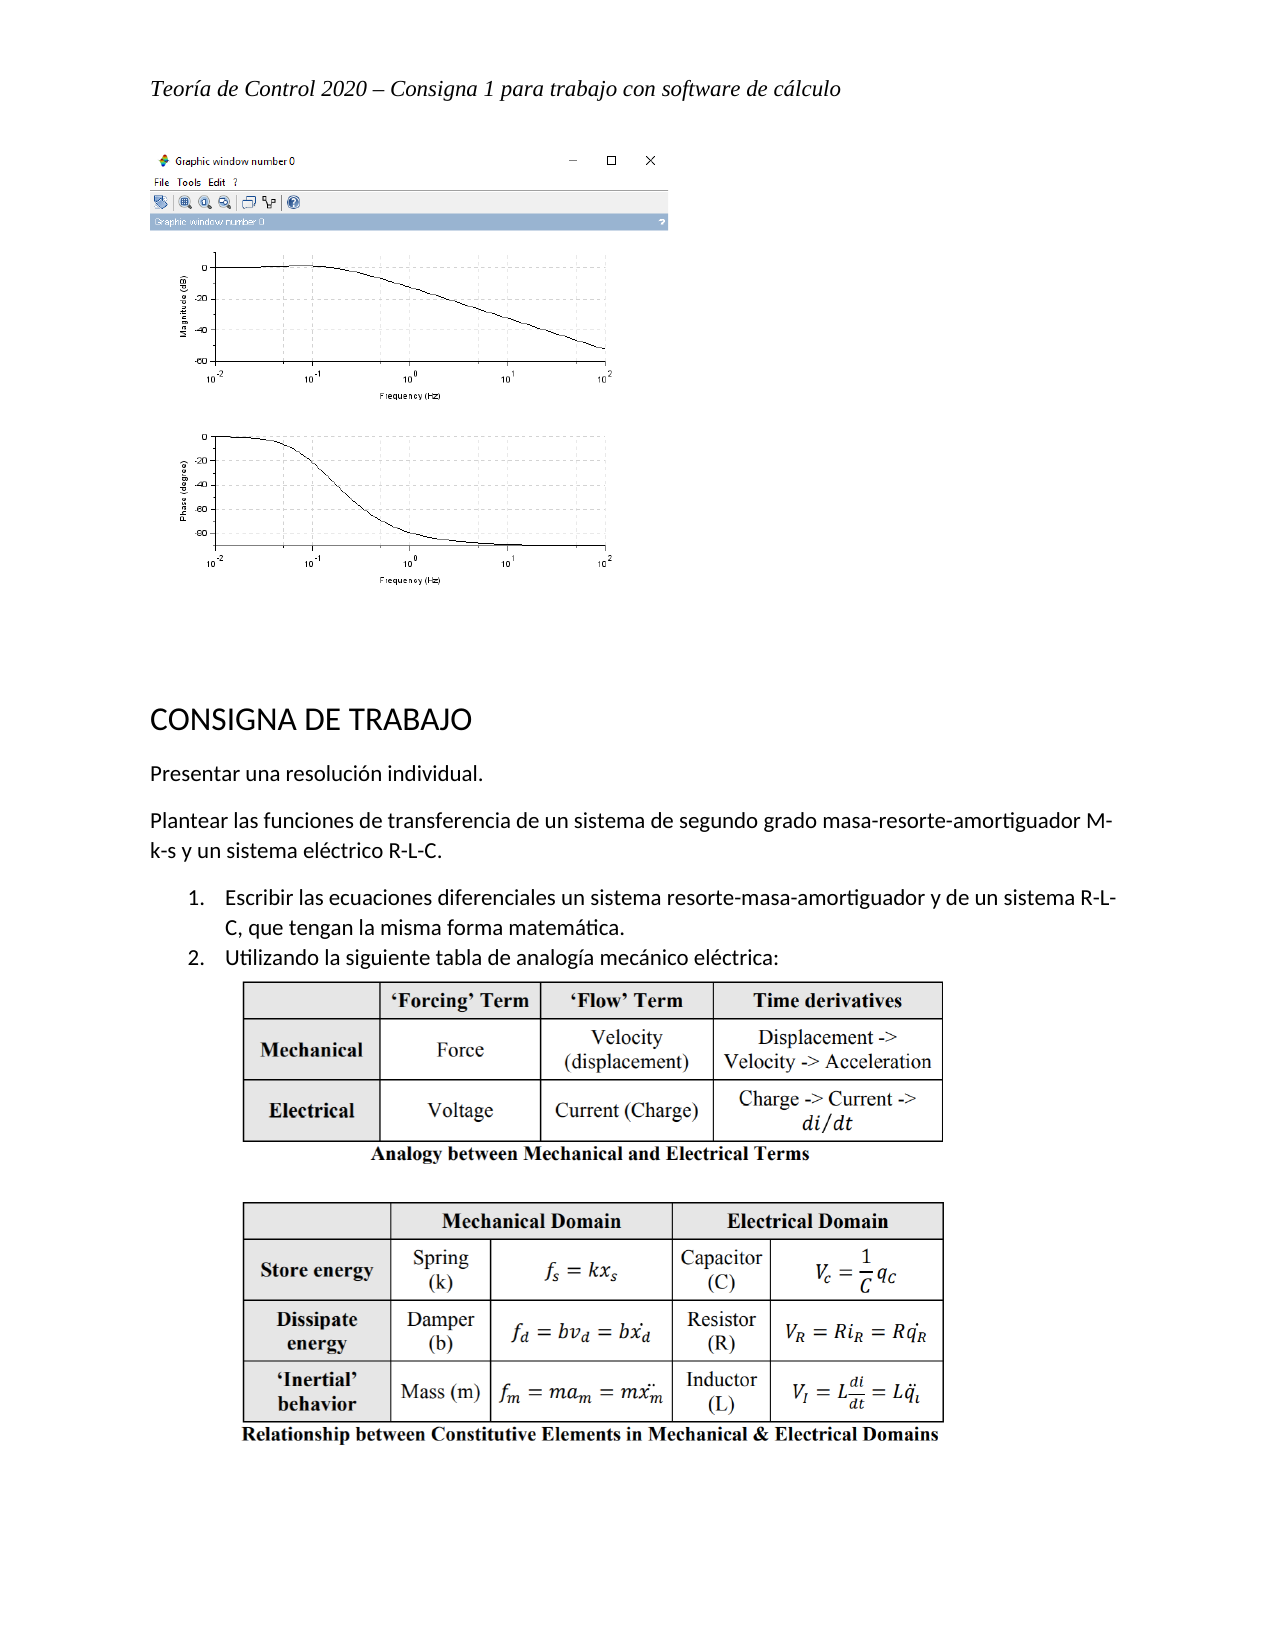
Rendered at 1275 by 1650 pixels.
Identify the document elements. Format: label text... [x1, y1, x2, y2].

picture [225, 973, 955, 1453]
list Escribir las ecuaciones diferenciales un sistema resorte-masa-amortiguador y de un sistema R-L-C, que tengan la misma forma matemática. [187, 883, 1125, 941]
text Plantear las funciones de transferencia de un sistema de segundo grado masa-resorte-amortiguador M-k-s y un sistema eléctrico R-L-C. [150, 806, 1125, 864]
text Presentar una resolución individual. [150, 759, 1125, 787]
text CONSIGNA DE TRABAJO [150, 698, 1125, 739]
picture [150, 150, 669, 586]
list Utilizando la siguiente tabla de analogía mecánico eléctrica: [187, 943, 1125, 1458]
